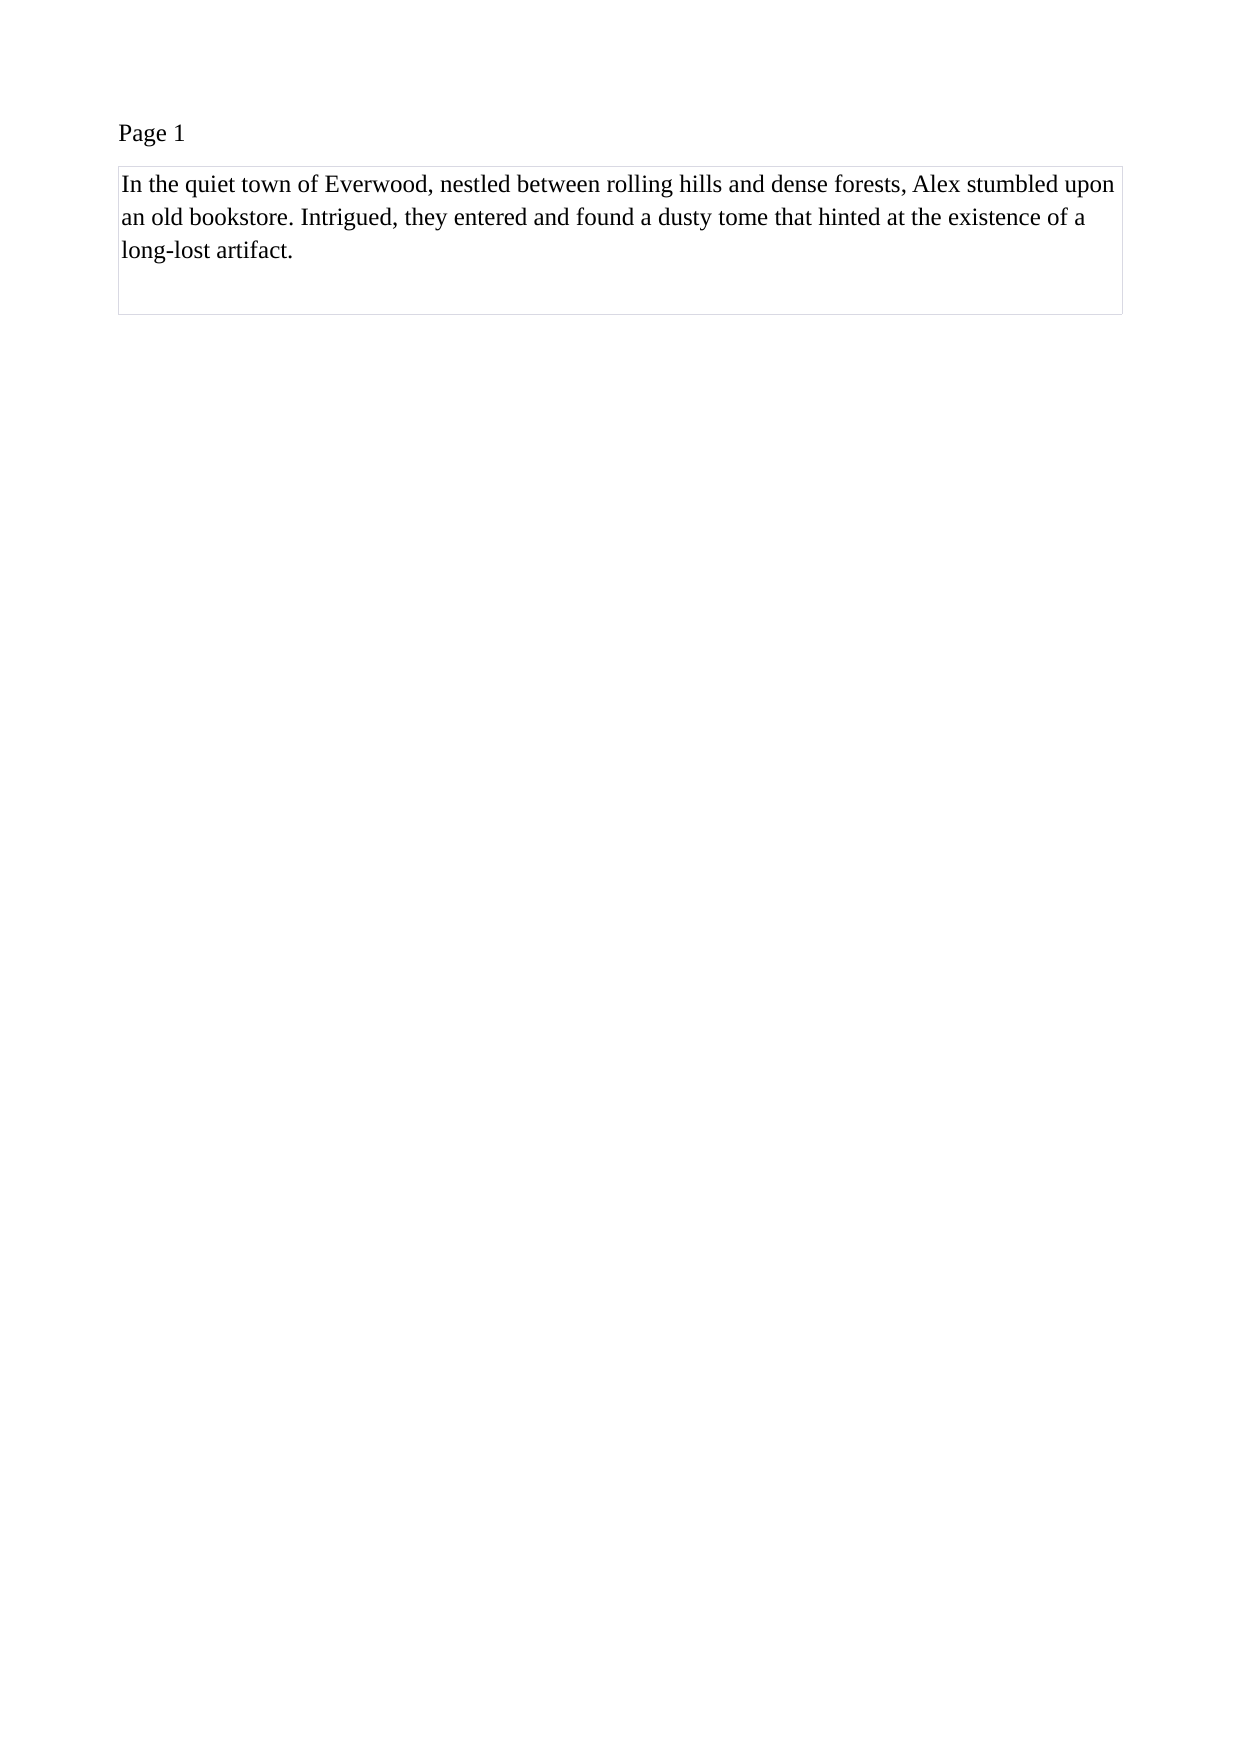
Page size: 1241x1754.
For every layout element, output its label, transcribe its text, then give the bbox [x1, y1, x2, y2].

text In the quiet town of Everwood, nestled between rolling hills and dense forests, Alex stumbled upon an old bookstore. Intrigued, they entered and found a dusty tome that hinted at the existence of a long-lost artifact. [119, 167, 1122, 263]
text Page 1 [118, 118, 1122, 147]
